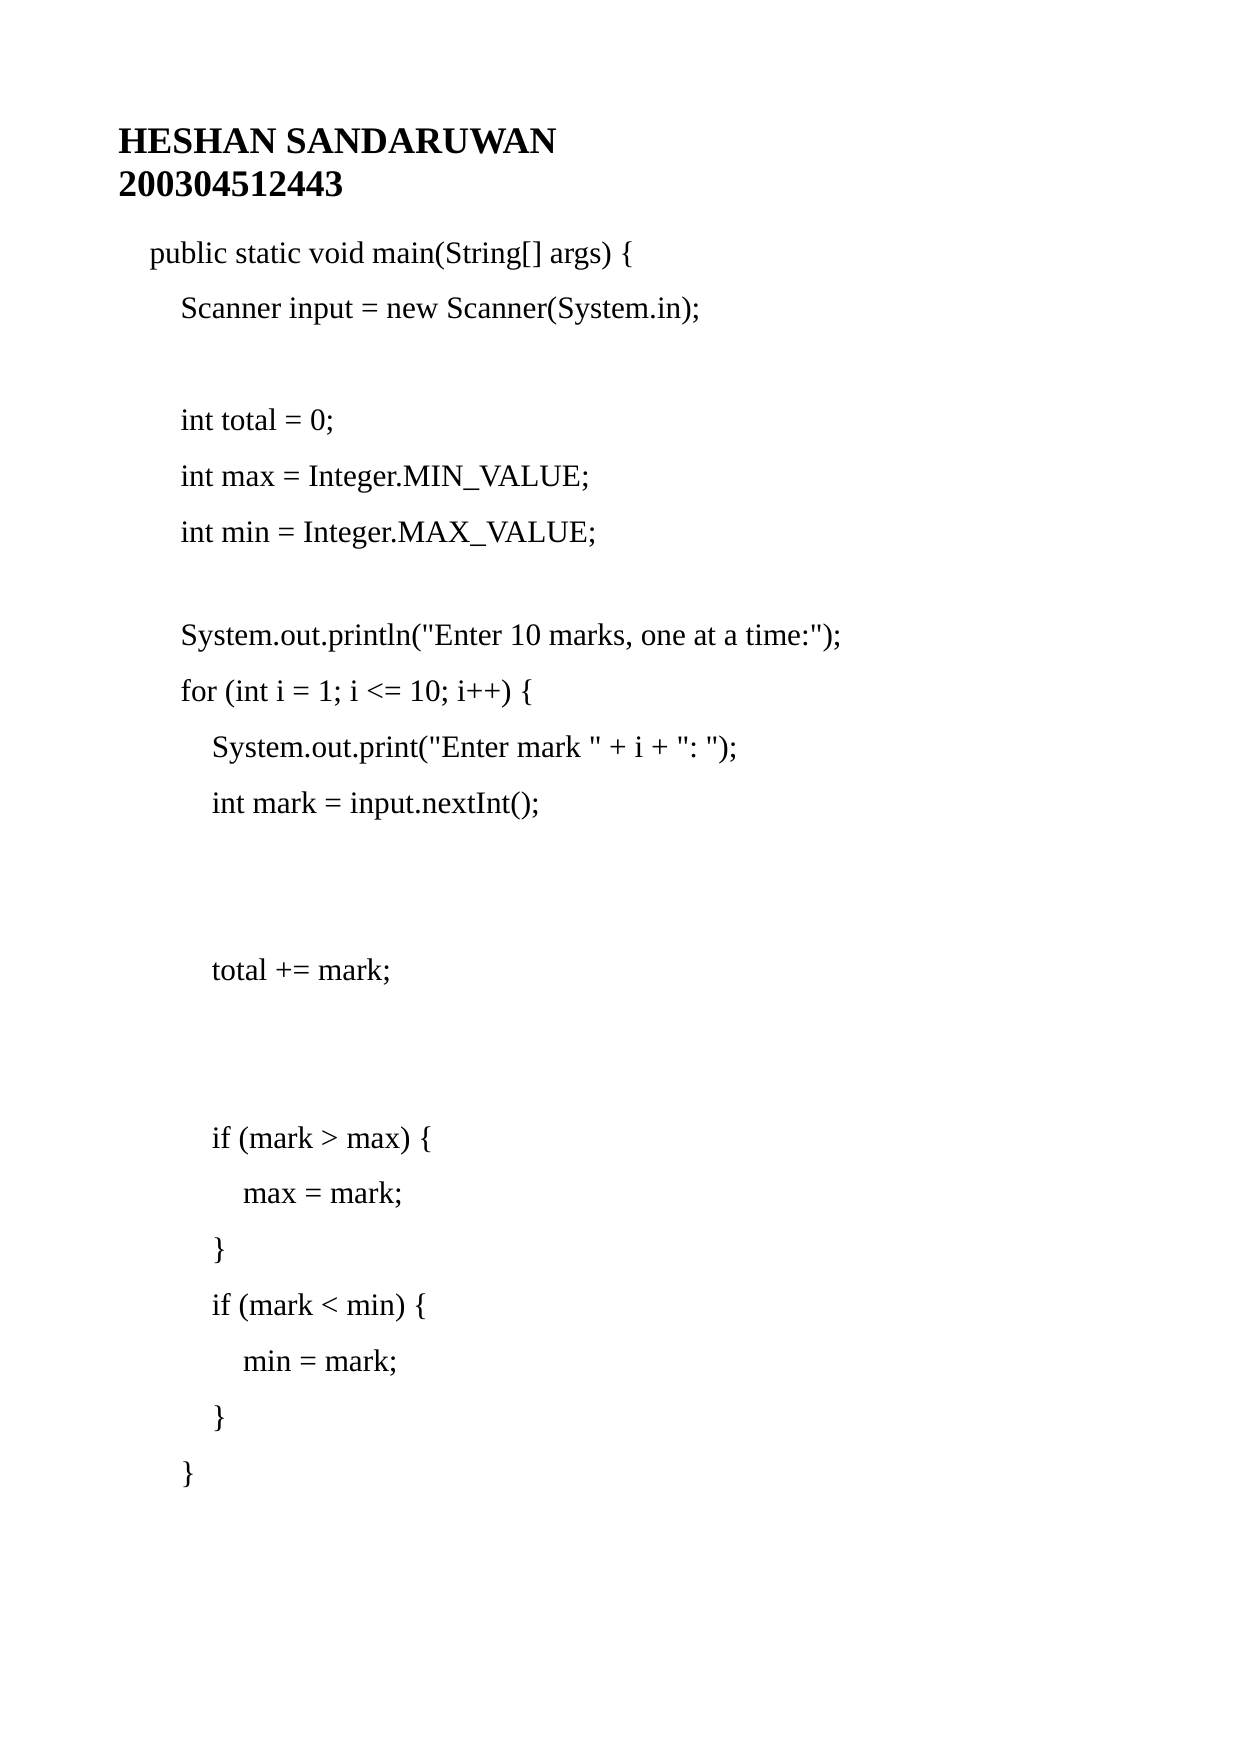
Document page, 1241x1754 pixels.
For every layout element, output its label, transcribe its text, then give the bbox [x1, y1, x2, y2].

text for (int i = 1; i <= 10; i++) { [118, 672, 1122, 708]
text total += mark; [118, 951, 1122, 987]
text int max = Integer.MIN_VALUE; [118, 457, 1122, 493]
text if (mark > max) { [118, 1119, 1122, 1155]
text min = mark; [118, 1342, 1122, 1378]
text System.out.println("Enter 10 marks, one at a time:"); [118, 616, 1122, 652]
text if (mark < min) { [118, 1286, 1122, 1322]
text int total = 0; [118, 401, 1122, 437]
text int min = Integer.MAX_VALUE; [118, 513, 1122, 549]
text int mark = input.nextInt(); [118, 784, 1122, 820]
text Scanner input = new Scanner(System.in); [118, 290, 1122, 326]
text public static void main(String[] args) { [118, 234, 1122, 270]
text } [118, 1398, 1122, 1434]
text System.out.print("Enter mark " + i + ": "); [118, 728, 1122, 764]
text } [118, 1231, 1122, 1267]
text max = mark; [118, 1175, 1122, 1211]
text } [118, 1454, 1122, 1490]
